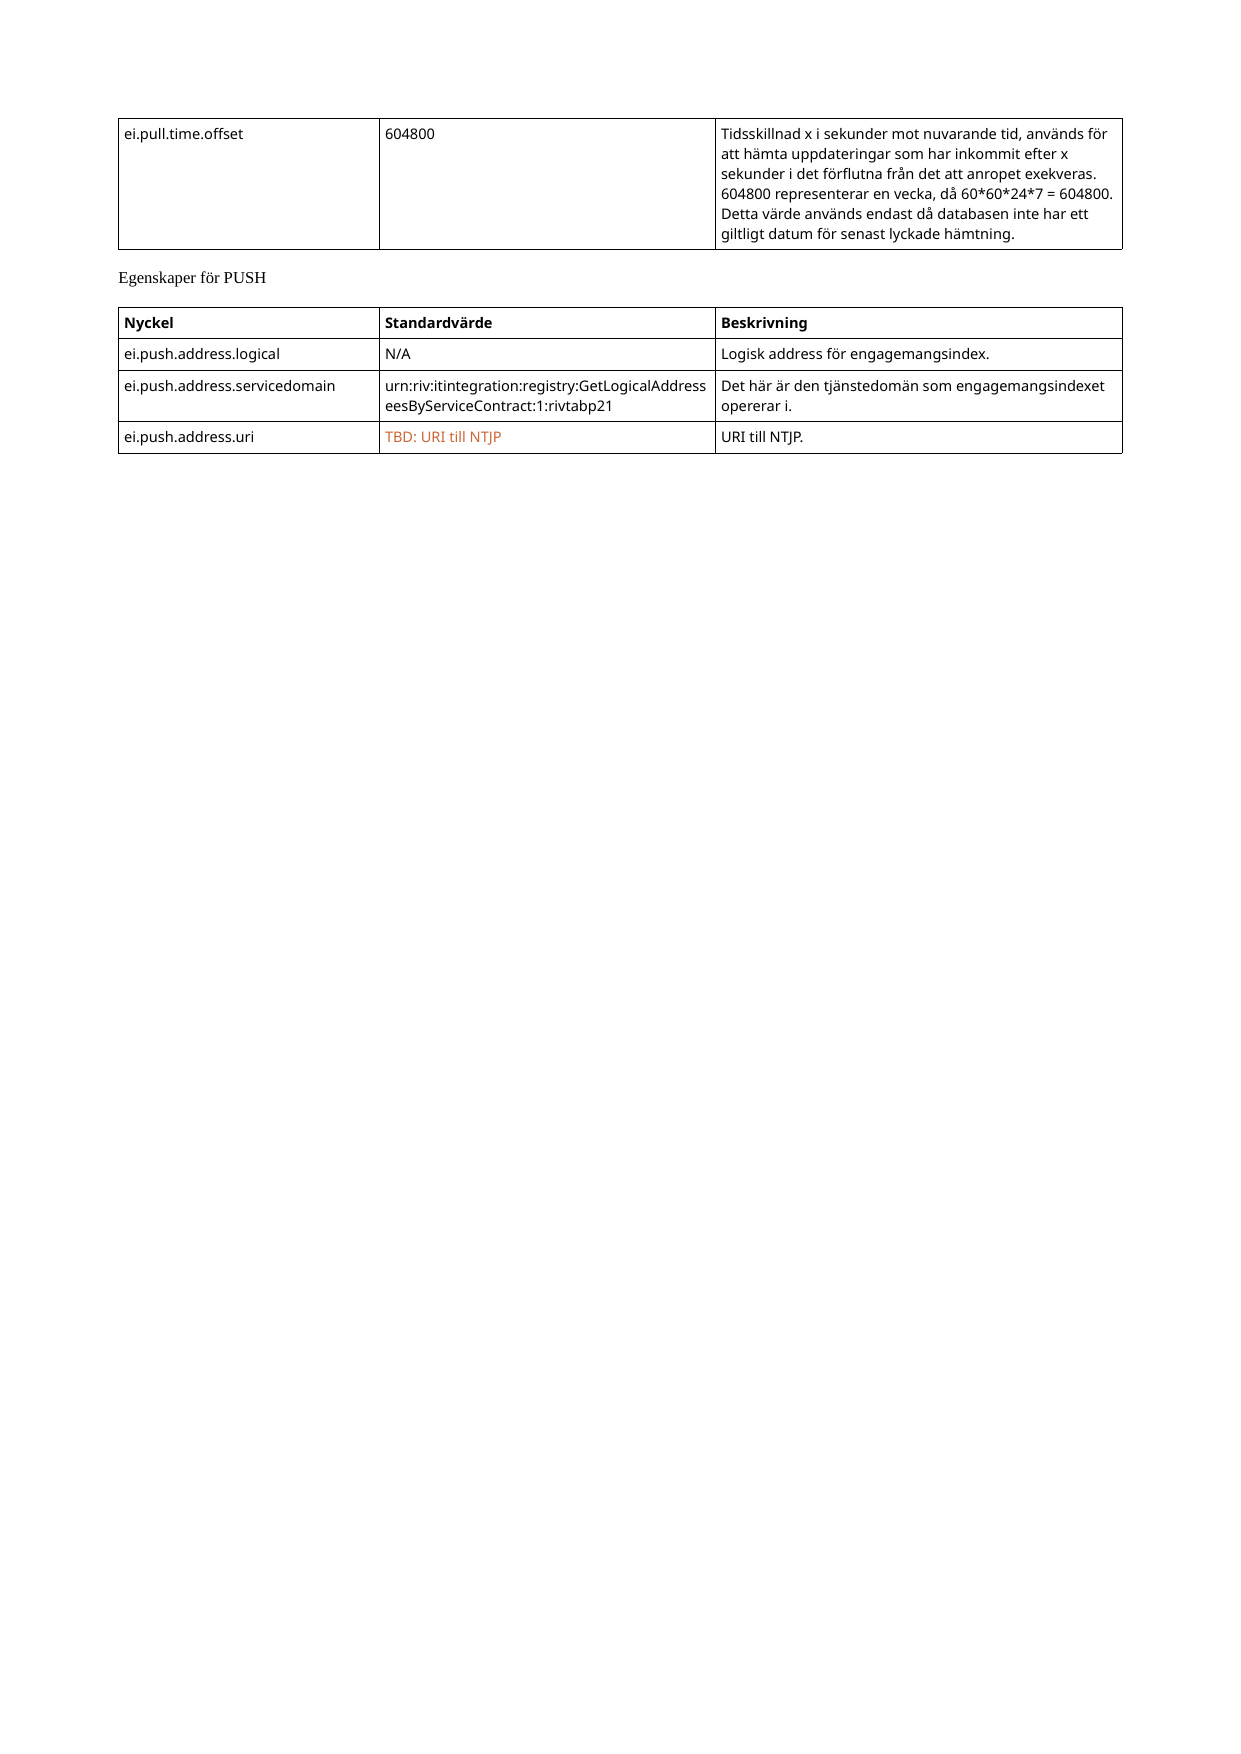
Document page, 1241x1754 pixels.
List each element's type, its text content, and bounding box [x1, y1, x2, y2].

table_header Standardvärde [380, 308, 715, 338]
table_cell Logisk address för engagemangsindex. [716, 339, 1122, 369]
table_cell N/A [380, 339, 715, 369]
table_header Nyckel [119, 308, 379, 338]
table_cell ei.push.address.servicedomain [119, 371, 379, 421]
table_cell URI till NTJP. [716, 422, 1122, 452]
table_cell ei.push.address.uri [119, 422, 379, 452]
table_cell ei.push.address.logical [119, 339, 379, 369]
table_cell TBD: URI till NTJP [380, 422, 715, 452]
table_cell 604800 [380, 119, 715, 249]
table_cell urn:riv:itintegration:registry:GetLogicalAddresseesByServiceContract:1:rivtabp21 [380, 371, 715, 421]
table_cell ei.pull.time.offset [119, 119, 379, 249]
text Egenskaper för PUSH [118, 268, 1122, 287]
table_cell Det här är den tjänstedomän som engagemangsindexet opererar i. [716, 371, 1122, 421]
table_cell Tidsskillnad x i sekunder mot nuvarande tid, används för att hämta uppdateringar som har inkommit efter x sekunder i det förflutna från det att anropet exekveras. 604800 representerar en vecka, då 60*60*24*7 = 604800. Detta värde används endast då databasen inte har ett giltligt datum för senast lyckade hämtning. [716, 119, 1122, 249]
table_header Beskrivning [716, 308, 1122, 338]
